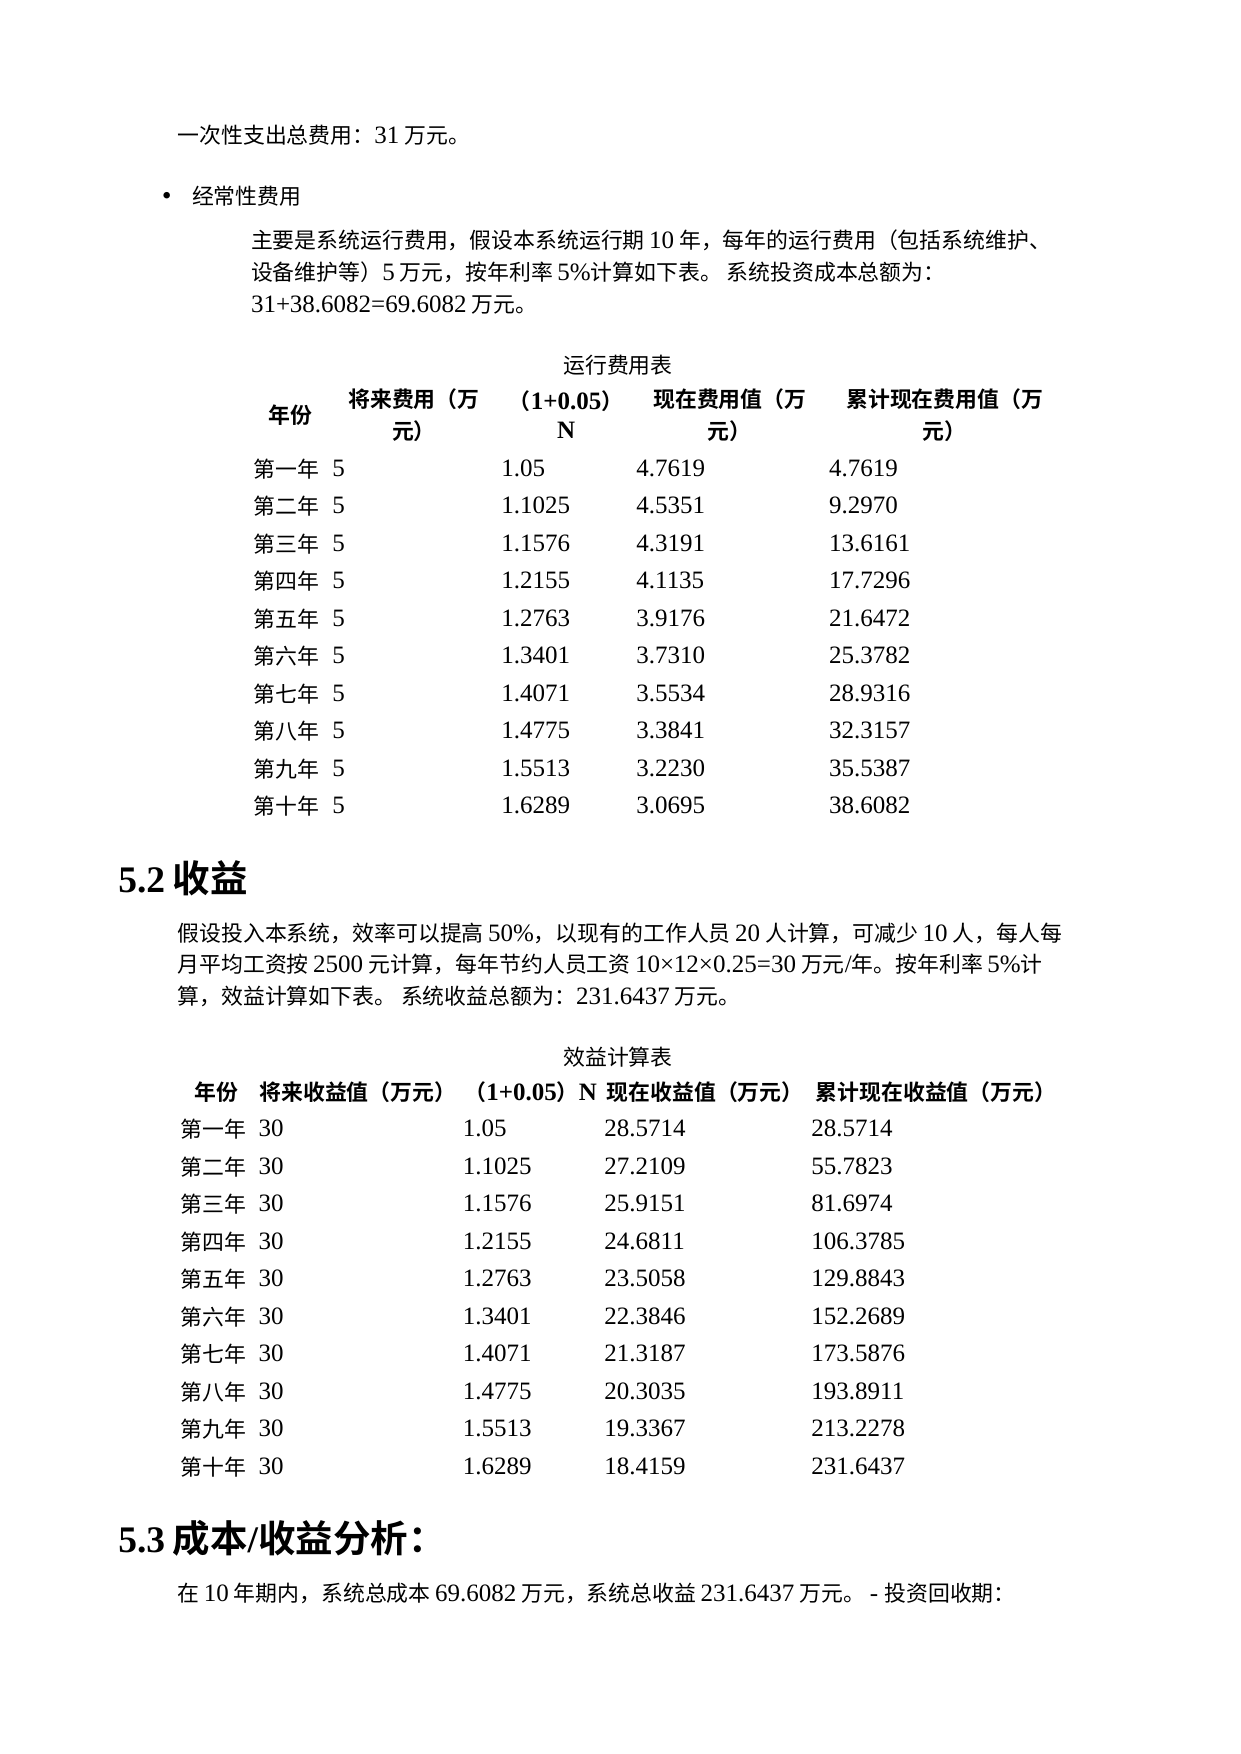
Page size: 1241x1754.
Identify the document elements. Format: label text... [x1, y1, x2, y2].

table_cell 173.5876 [808, 1334, 1063, 1372]
table_cell 1.5513 [460, 1409, 601, 1447]
table_cell 24.6811 [601, 1222, 808, 1259]
table_cell 1.3401 [460, 1297, 601, 1334]
table_cell 23.5058 [601, 1259, 808, 1297]
table_cell 1.3401 [498, 636, 633, 674]
table_cell 第八年 [251, 711, 329, 749]
table_cell 21.6472 [826, 599, 1063, 636]
table_cell 第六年 [177, 1297, 255, 1334]
table_cell 30 [255, 1372, 460, 1409]
text 假设投入本系统，效率可以提高50%，以现有的工作人员20人计算，可减少10人，每人每月平均工资按2500元计算，每年节约人员工资10×12×0.25=30万元/年。按年利率5%计算，效益计算如下表。 系统收益总额为：231.6437万元。 [177, 916, 1063, 1011]
table_cell 第二年 [177, 1147, 255, 1184]
table_cell 3.0695 [633, 786, 826, 824]
table_cell 第七年 [177, 1334, 255, 1372]
table_cell 28.5714 [601, 1109, 808, 1147]
table_cell 4.3191 [633, 524, 826, 561]
table_cell 第三年 [177, 1184, 255, 1222]
table_cell 28.5714 [808, 1109, 1063, 1147]
table_cell 1.6289 [460, 1447, 601, 1484]
table_header 将来费用（万元） [329, 380, 498, 449]
table_cell 5 [329, 749, 498, 786]
table_cell 1.2155 [498, 561, 633, 599]
text 运行费用表 [118, 348, 1122, 379]
table_cell 第四年 [251, 561, 329, 599]
table_cell 1.2763 [460, 1259, 601, 1297]
table_cell 第三年 [251, 524, 329, 561]
list 主要是系统运行费用，假设本系统运行期10年，每年的运行费用（包括系统维护、设备维护等）5万元，按年利率5%计算如下表。 系统投资成本总额为：31+38.6082=69.6082万元。 [221, 223, 1063, 318]
table_header 累计现在收益值（万元） [808, 1072, 1063, 1109]
table_cell 30 [255, 1334, 460, 1372]
table_cell 4.1135 [633, 561, 826, 599]
table_cell 1.1025 [498, 486, 633, 524]
table_cell 30 [255, 1109, 460, 1147]
table_cell 4.5351 [633, 486, 826, 524]
subtitle 5.2收益 [118, 849, 1122, 903]
table_header 年份 [177, 1072, 255, 1109]
table_cell 81.6974 [808, 1184, 1063, 1222]
table_cell 3.2230 [633, 749, 826, 786]
table_cell 1.6289 [498, 786, 633, 824]
table_cell 1.5513 [498, 749, 633, 786]
table_cell 1.2155 [460, 1222, 601, 1259]
table_header 现在收益值（万元） [601, 1072, 808, 1109]
table_cell 3.9176 [633, 599, 826, 636]
table_cell 第四年 [177, 1222, 255, 1259]
table_cell 第二年 [251, 486, 329, 524]
table_cell 第十年 [177, 1447, 255, 1484]
table_cell 231.6437 [808, 1447, 1063, 1484]
text 一次性支出总费用：31万元。 [177, 118, 1063, 150]
table_cell 第五年 [177, 1259, 255, 1297]
table_cell 18.4159 [601, 1447, 808, 1484]
table_header 累计现在费用值（万元） [826, 380, 1063, 449]
table_cell 30 [255, 1222, 460, 1259]
table_cell 27.2109 [601, 1147, 808, 1184]
table_cell 30 [255, 1259, 460, 1297]
table_cell 第九年 [251, 749, 329, 786]
table_cell 5 [329, 524, 498, 561]
table_cell 55.7823 [808, 1147, 1063, 1184]
table_cell 1.4775 [498, 711, 633, 749]
table_cell 1.4071 [460, 1334, 601, 1372]
table_cell 5 [329, 449, 498, 486]
table_cell 5 [329, 561, 498, 599]
table_cell 第一年 [177, 1109, 255, 1147]
table_cell 5 [329, 599, 498, 636]
table_cell 5 [329, 486, 498, 524]
table_cell 第五年 [251, 599, 329, 636]
table_cell 5 [329, 786, 498, 824]
table_cell 129.8843 [808, 1259, 1063, 1297]
table_cell 30 [255, 1409, 460, 1447]
table_cell 第六年 [251, 636, 329, 674]
table_cell 20.3035 [601, 1372, 808, 1409]
table_header 现在费用值（万元） [633, 380, 826, 449]
table_cell 1.1576 [498, 524, 633, 561]
table_cell 30 [255, 1447, 460, 1484]
table_cell 17.7296 [826, 561, 1063, 599]
table_cell 21.3187 [601, 1334, 808, 1372]
table_cell 213.2278 [808, 1409, 1063, 1447]
table_cell 3.5534 [633, 674, 826, 711]
table_cell 5 [329, 674, 498, 711]
table_cell 30 [255, 1297, 460, 1334]
table_cell 32.3157 [826, 711, 1063, 749]
text 效益计算表 [118, 1040, 1122, 1072]
table_cell 4.7619 [826, 449, 1063, 486]
table_cell 25.3782 [826, 636, 1063, 674]
table_cell 1.1576 [460, 1184, 601, 1222]
table_cell 1.1025 [460, 1147, 601, 1184]
table_cell 30 [255, 1147, 460, 1184]
table_cell 13.6161 [826, 524, 1063, 561]
table_cell 35.5387 [826, 749, 1063, 786]
table_cell 第九年 [177, 1409, 255, 1447]
table_cell 22.3846 [601, 1297, 808, 1334]
table_cell 38.6082 [826, 786, 1063, 824]
table_cell 5 [329, 711, 498, 749]
table_cell 9.2970 [826, 486, 1063, 524]
list 经常性费用 [162, 179, 1122, 211]
table_header （1+0.05）N [498, 380, 633, 449]
table_cell 106.3785 [808, 1222, 1063, 1259]
table_cell 1.2763 [498, 599, 633, 636]
table_cell 1.4775 [460, 1372, 601, 1409]
table_cell 25.9151 [601, 1184, 808, 1222]
table_cell 第七年 [251, 674, 329, 711]
table_cell 第十年 [251, 786, 329, 824]
table_cell 30 [255, 1184, 460, 1222]
table_header （1+0.05）N [460, 1072, 601, 1109]
table_cell 19.3367 [601, 1409, 808, 1447]
table_cell 4.7619 [633, 449, 826, 486]
table_cell 3.7310 [633, 636, 826, 674]
table_cell 3.3841 [633, 711, 826, 749]
table_cell 1.4071 [498, 674, 633, 711]
table_cell 193.8911 [808, 1372, 1063, 1409]
table_cell 1.05 [460, 1109, 601, 1147]
table_cell 5 [329, 636, 498, 674]
subtitle 5.3成本/收益分析： [118, 1509, 1122, 1563]
table_cell 1.05 [498, 449, 633, 486]
table_cell 28.9316 [826, 674, 1063, 711]
table_cell 第一年 [251, 449, 329, 486]
table_cell 第八年 [177, 1372, 255, 1409]
table_header 年份 [251, 380, 329, 449]
table_header 将来收益值（万元） [255, 1072, 460, 1109]
text 在10年期内，系统总成本69.6082万元，系统总收益231.6437万元。 - 投资回收期： [177, 1576, 1063, 1608]
table_cell 152.2689 [808, 1297, 1063, 1334]
